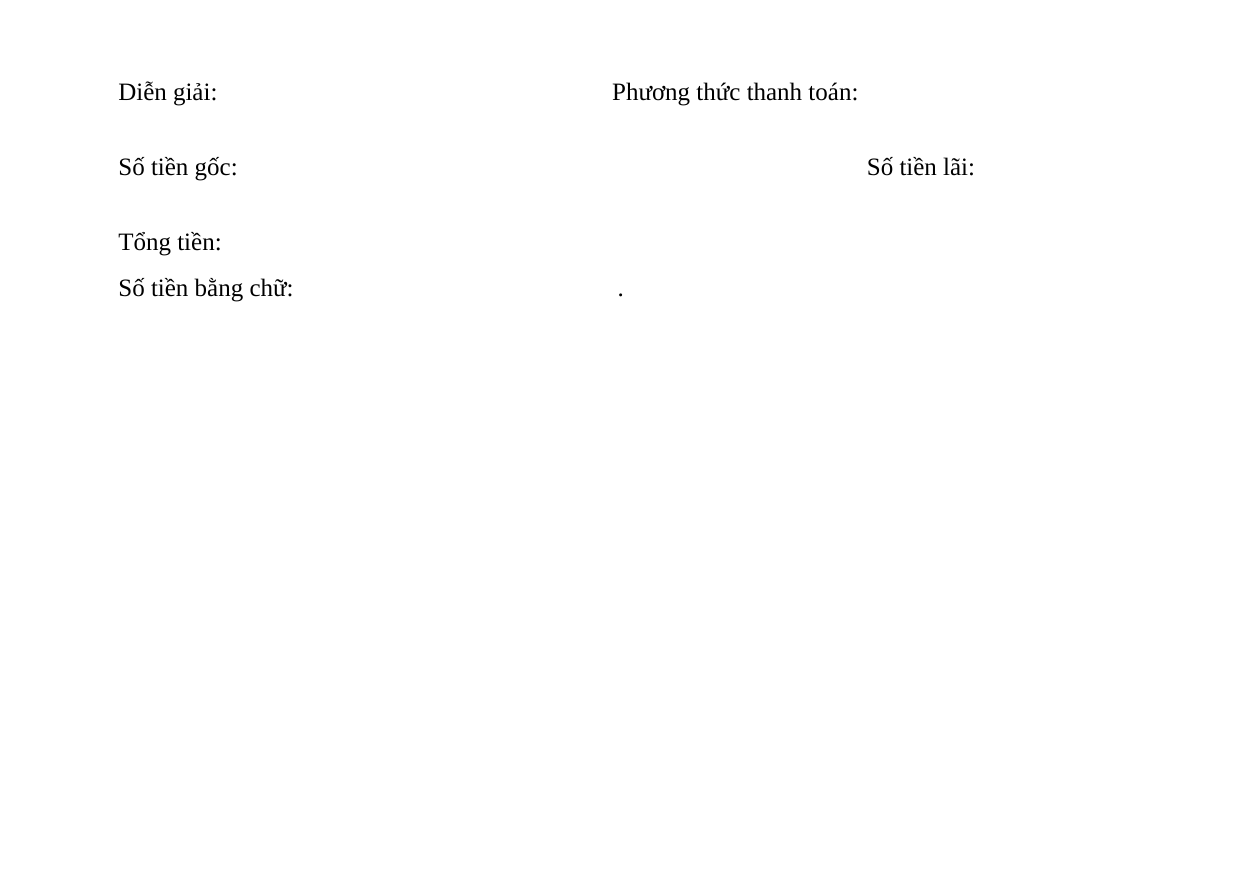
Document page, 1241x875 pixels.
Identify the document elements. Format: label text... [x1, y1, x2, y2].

text Số tiền gốc: <convert_amount(get_sotien_goc(o))> Số tiền lãi: <convert_amount(get_sotien_lai(o))> [118, 152, 1122, 209]
text Diễn giải: <get_diengiai()> Phương thức thanh toán: <get_phuongthuc_thanhtoan()> [118, 77, 1122, 134]
text Tổng tiền: <convert_amount(get_sotien())> [118, 227, 1122, 256]
text Số tiền bằng chữ: <convert(get_sotien())>. [118, 273, 1122, 302]
